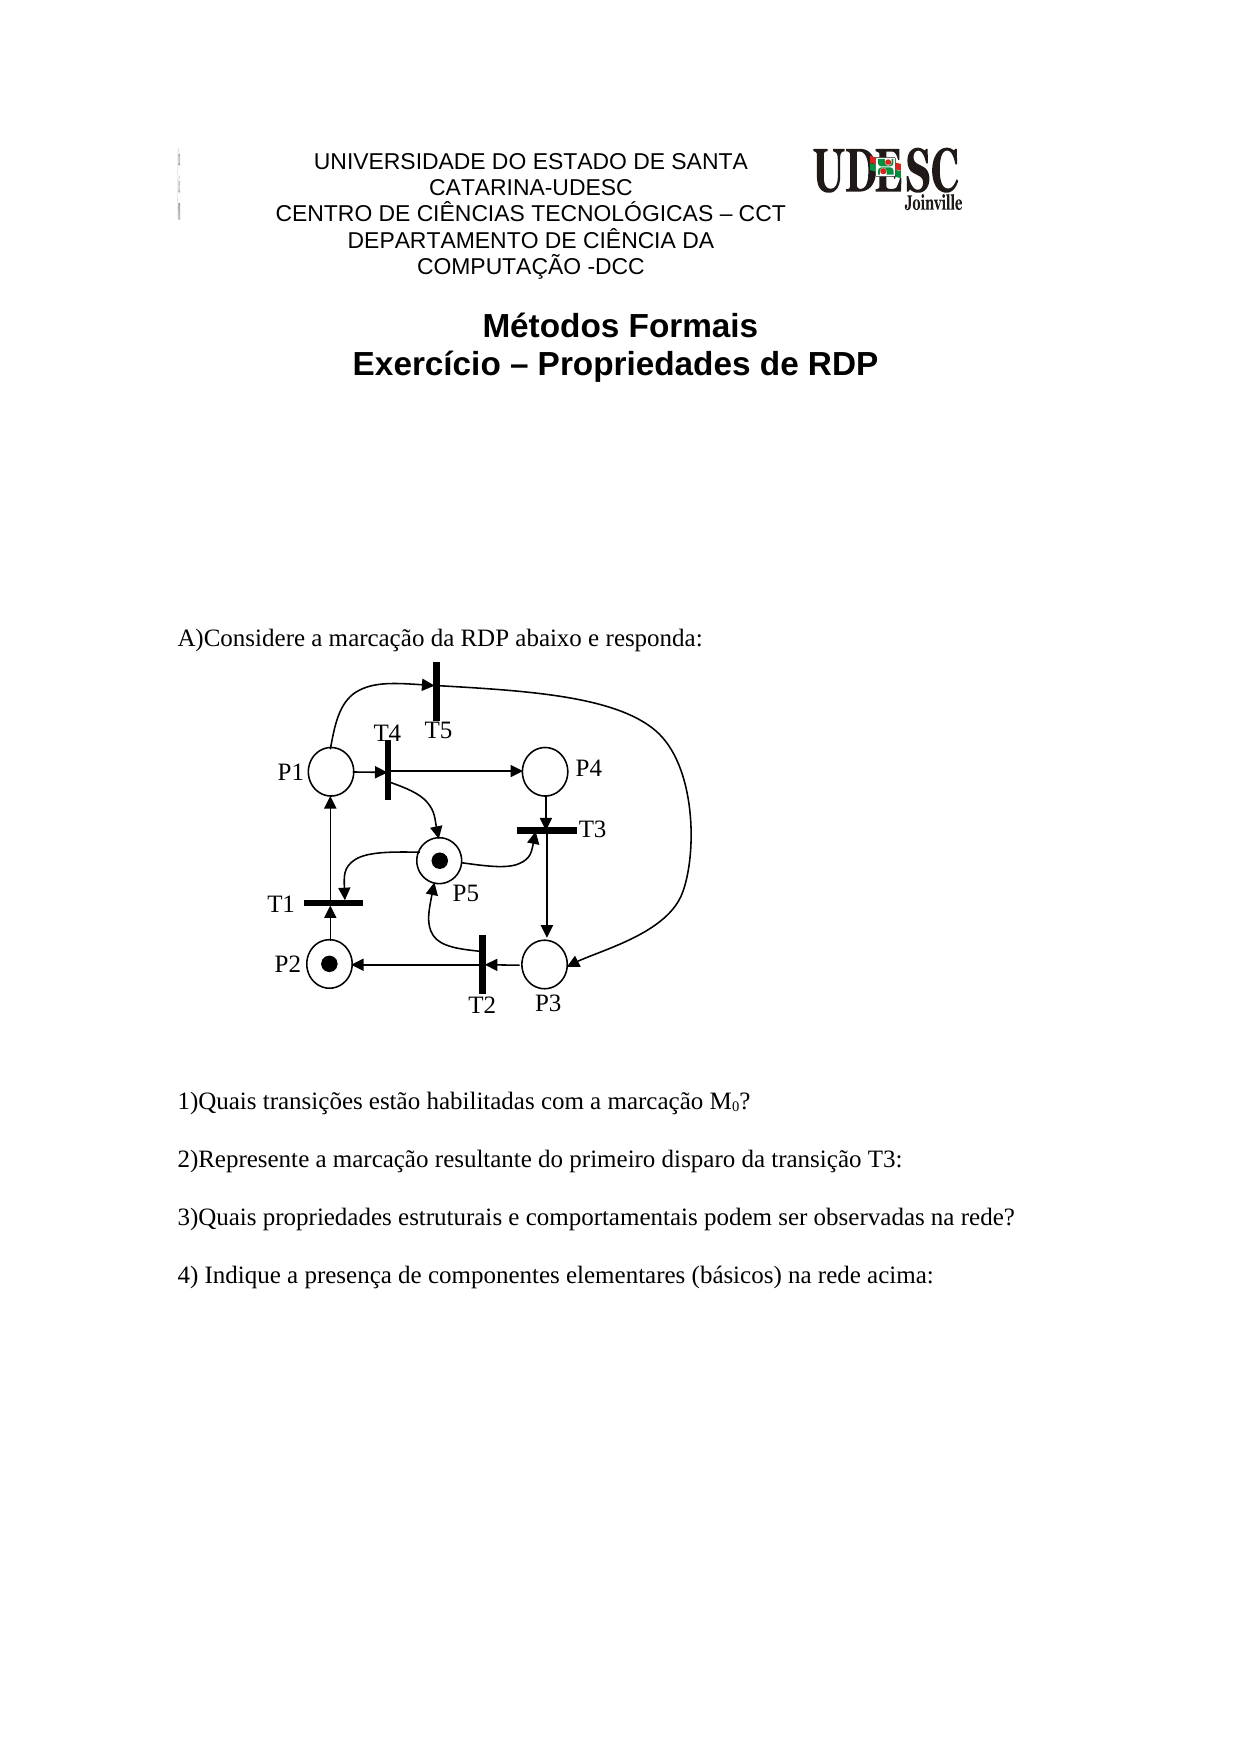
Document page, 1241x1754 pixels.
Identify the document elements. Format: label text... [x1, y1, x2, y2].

table_header [863, 148, 879, 157]
text 3)Quais propriedades estruturais e comportamentais podem ser observadas na rede? [177, 1202, 1063, 1231]
table_header UNIVERSIDADE DO ESTADO DE SANTA CATARINA-UDESC CENTRO DE CIÊNCIAS TECNOLÓGICAS – CCT DEPARTAMENTO DE CIÊNCIA DA COMPUTAÇÃO -DCC [260, 148, 801, 279]
text A)Considere a marcação da RDP abaixo e responda: [177, 623, 1063, 651]
text 1)Quais transições estão habilitadas com a marcação M0? [177, 1086, 1063, 1115]
text 4) Indique a presença de componentes elementares (básicos) na rede acima: [177, 1260, 1063, 1288]
text Exercício – Propriedades de RDP [177, 344, 1063, 383]
text Métodos Formais [177, 306, 1063, 344]
text 2)Represente a marcação resultante do primeiro disparo da transição T3: [177, 1144, 1063, 1173]
table_header [166, 148, 260, 279]
table_header [824, 148, 837, 188]
table_header [857, 152, 868, 188]
table_header [801, 148, 1074, 279]
picture [177, 147, 181, 224]
table_header [887, 177, 899, 188]
